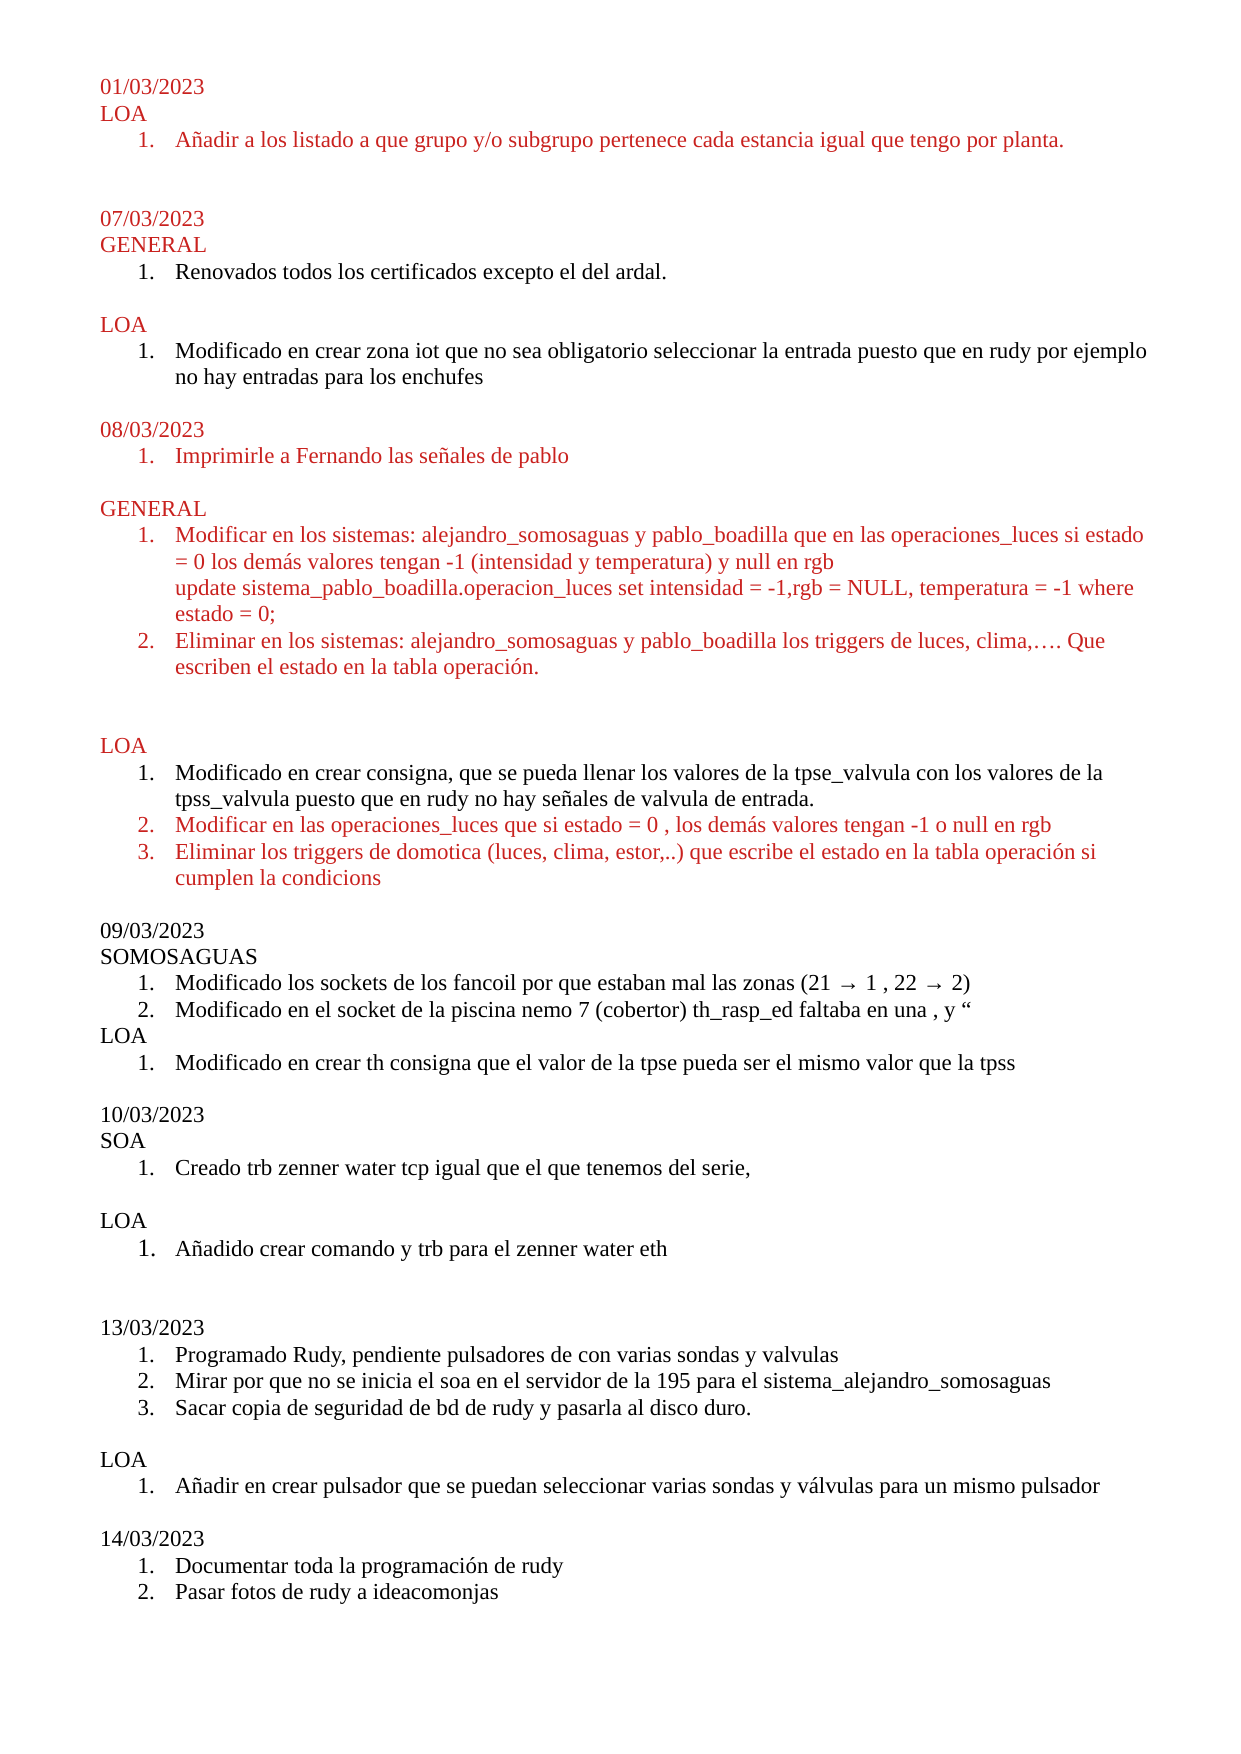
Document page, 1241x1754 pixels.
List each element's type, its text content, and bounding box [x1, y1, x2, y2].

list Imprimirle a Fernando las señales de pablo [137, 442, 1162, 469]
list update sistema_pablo_boadilla.operacion_luces set intensidad = -1,rgb = NULL, temperatura = -1 where estado = 0; [137, 574, 1162, 627]
list Modificar en los sistemas: alejandro_somosaguas y pablo_boadilla que en las operaciones_luces si estado = 0 los demás valores tengan -1 (intensidad y temperatura) y null en rgb [137, 521, 1162, 574]
text 10/03/2023 [100, 1101, 1162, 1128]
text LOA [100, 1022, 1162, 1048]
list Sacar copia de seguridad de bd de rudy y pasarla al disco duro. [137, 1393, 1162, 1420]
list Modificado en el socket de la piscina nemo 7 (cobertor) th_rasp_ed faltaba en una , y “ [137, 996, 1162, 1022]
list Modificado los sockets de los fancoil por que estaban mal las zonas (21 → 1 , 22 → 2) [137, 969, 1162, 996]
text SOMOSAGUAS [100, 943, 1162, 969]
list Creado trb zenner water tcp igual que el que tenemos del serie, [137, 1154, 1162, 1180]
list Añadir a los listado a que grupo y/o subgrupo pertenece cada estancia igual que tengo por planta. [137, 126, 1162, 152]
list Mirar por que no se inicia el soa en el servidor de la 195 para el sistema_alejandro_somosaguas [137, 1367, 1162, 1393]
text 07/03/2023 [100, 205, 1162, 232]
text 14/03/2023 [100, 1525, 1162, 1552]
text LOA [100, 1207, 1162, 1233]
list Eliminar los triggers de domotica (luces, clima, estor,..) que escribe el estado en la tabla operación si cumplen la condicions [137, 838, 1162, 890]
list Añadir en crear pulsador que se puedan seleccionar varias sondas y válvulas para un mismo pulsador [137, 1473, 1162, 1499]
list Documentar toda la programación de rudy [137, 1552, 1162, 1578]
text LOA [100, 311, 1162, 337]
text 01/03/2023 [100, 73, 1162, 100]
text GENERAL [100, 232, 1162, 258]
text 09/03/2023 [100, 917, 1162, 943]
list Modificar en las operaciones_luces que si estado = 0 , los demás valores tengan -1 o null en rgb [137, 811, 1162, 838]
list Renovados todos los certificados excepto el del ardal. [137, 258, 1162, 284]
text 08/03/2023 [100, 416, 1162, 442]
text LOA [100, 1446, 1162, 1473]
list Modificado en crear consigna, que se pueda llenar los valores de la tpse_valvula con los valores de la tpss_valvula puesto que en rudy no hay señales de valvula de entrada. [137, 759, 1162, 811]
text 13/03/2023 [100, 1314, 1162, 1341]
text SOA [100, 1128, 1162, 1154]
list Programado Rudy, pendiente pulsadores de con varias sondas y valvulas [137, 1341, 1162, 1367]
text GENERAL [100, 495, 1162, 521]
list Pasar fotos de rudy a ideacomonjas [137, 1578, 1162, 1604]
list Modificado en crear zona iot que no sea obligatorio seleccionar la entrada puesto que en rudy por ejemplo no hay entradas para los enchufes [137, 337, 1162, 390]
text LOA [100, 100, 1162, 126]
text LOA [100, 732, 1162, 759]
list Modificado en crear th consigna que el valor de la tpse pueda ser el mismo valor que la tpss [137, 1048, 1162, 1075]
list Eliminar en los sistemas: alejandro_somosaguas y pablo_boadilla los triggers de luces, clima,…. Que escriben el estado en la tabla operación. [137, 627, 1162, 679]
list Añadido crear comando y trb para el zenner water eth [137, 1233, 1162, 1262]
